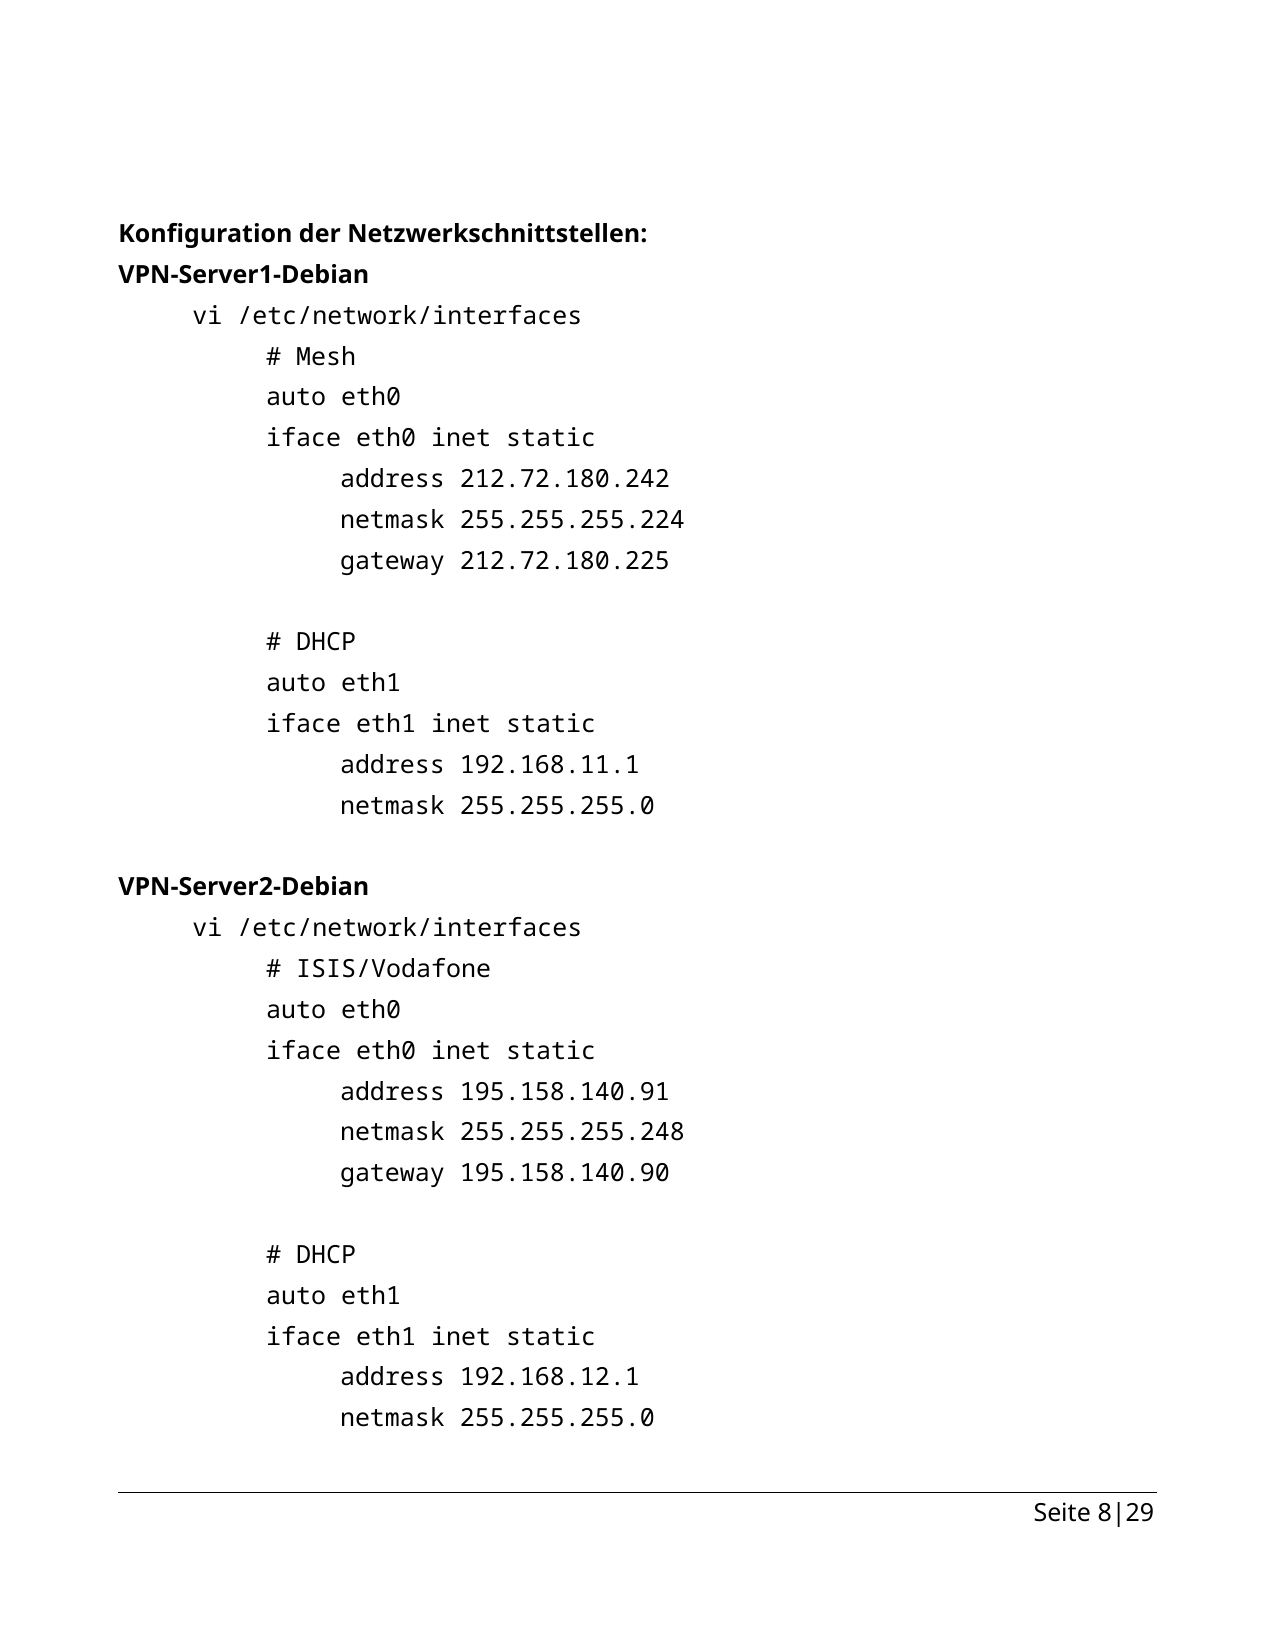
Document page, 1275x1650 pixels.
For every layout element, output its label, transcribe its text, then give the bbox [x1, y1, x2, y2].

text auto eth0 [118, 992, 1157, 1026]
text auto eth1 [118, 1277, 1157, 1311]
text vi /etc/network/interfaces [118, 910, 1157, 944]
text netmask 255.255.255.0 [118, 1400, 1157, 1434]
text address 212.72.180.242 [118, 461, 1157, 495]
text gateway 212.72.180.225 [118, 542, 1157, 576]
text # ISIS/Vodafone [118, 951, 1157, 985]
text iface eth0 inet static [118, 420, 1157, 454]
text auto eth0 [118, 379, 1157, 413]
text iface eth0 inet static [118, 1032, 1157, 1066]
text VPN-Server1-Debian [118, 257, 1157, 291]
text # DHCP [118, 624, 1157, 658]
text netmask 255.255.255.224 [118, 502, 1157, 536]
text vi /etc/network/interfaces [118, 297, 1157, 331]
text netmask 255.255.255.0 [118, 787, 1157, 821]
text iface eth1 inet static [118, 1318, 1157, 1352]
text # Mesh [118, 338, 1157, 372]
text netmask 255.255.255.248 [118, 1114, 1157, 1148]
text address 192.168.11.1 [118, 747, 1157, 781]
text Konfiguration der Netzwerkschnittstellen: [118, 216, 1157, 250]
text address 195.158.140.91 [118, 1073, 1157, 1107]
text # DHCP [118, 1237, 1157, 1271]
text gateway 195.158.140.90 [118, 1155, 1157, 1189]
text auto eth1 [118, 665, 1157, 699]
text VPN-Server2-Debian [118, 869, 1157, 903]
text iface eth1 inet static [118, 706, 1157, 740]
text address 192.168.12.1 [118, 1359, 1157, 1393]
